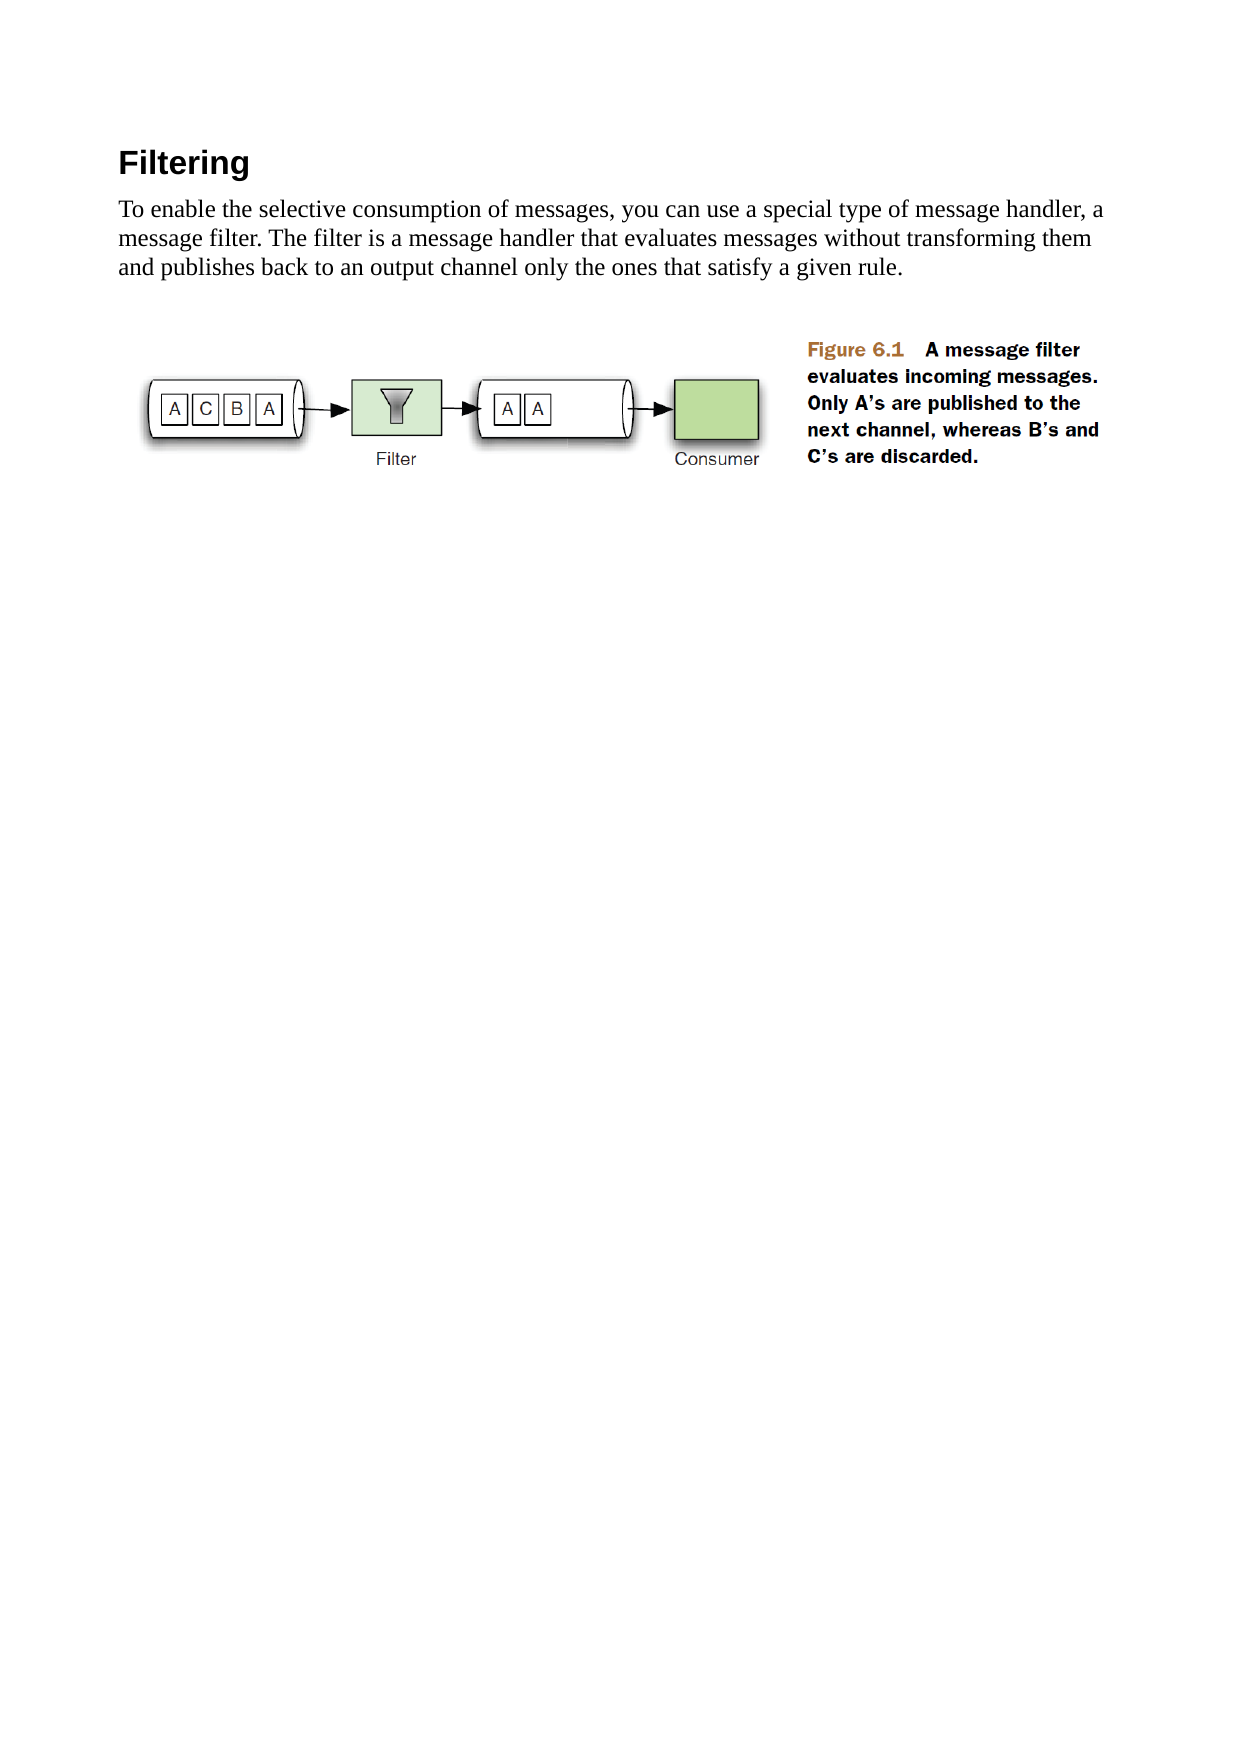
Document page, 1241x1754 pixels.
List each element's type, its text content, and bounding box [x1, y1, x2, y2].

subtitle Filtering [118, 143, 1122, 182]
picture [118, 309, 1123, 500]
text To enable the selective consumption of messages, you can use a special type of message handler, a message filter. The filter is a message handler that evaluates messages without transforming them and publishes back to an output channel only the ones that satisfy a given rule. [118, 194, 1122, 281]
